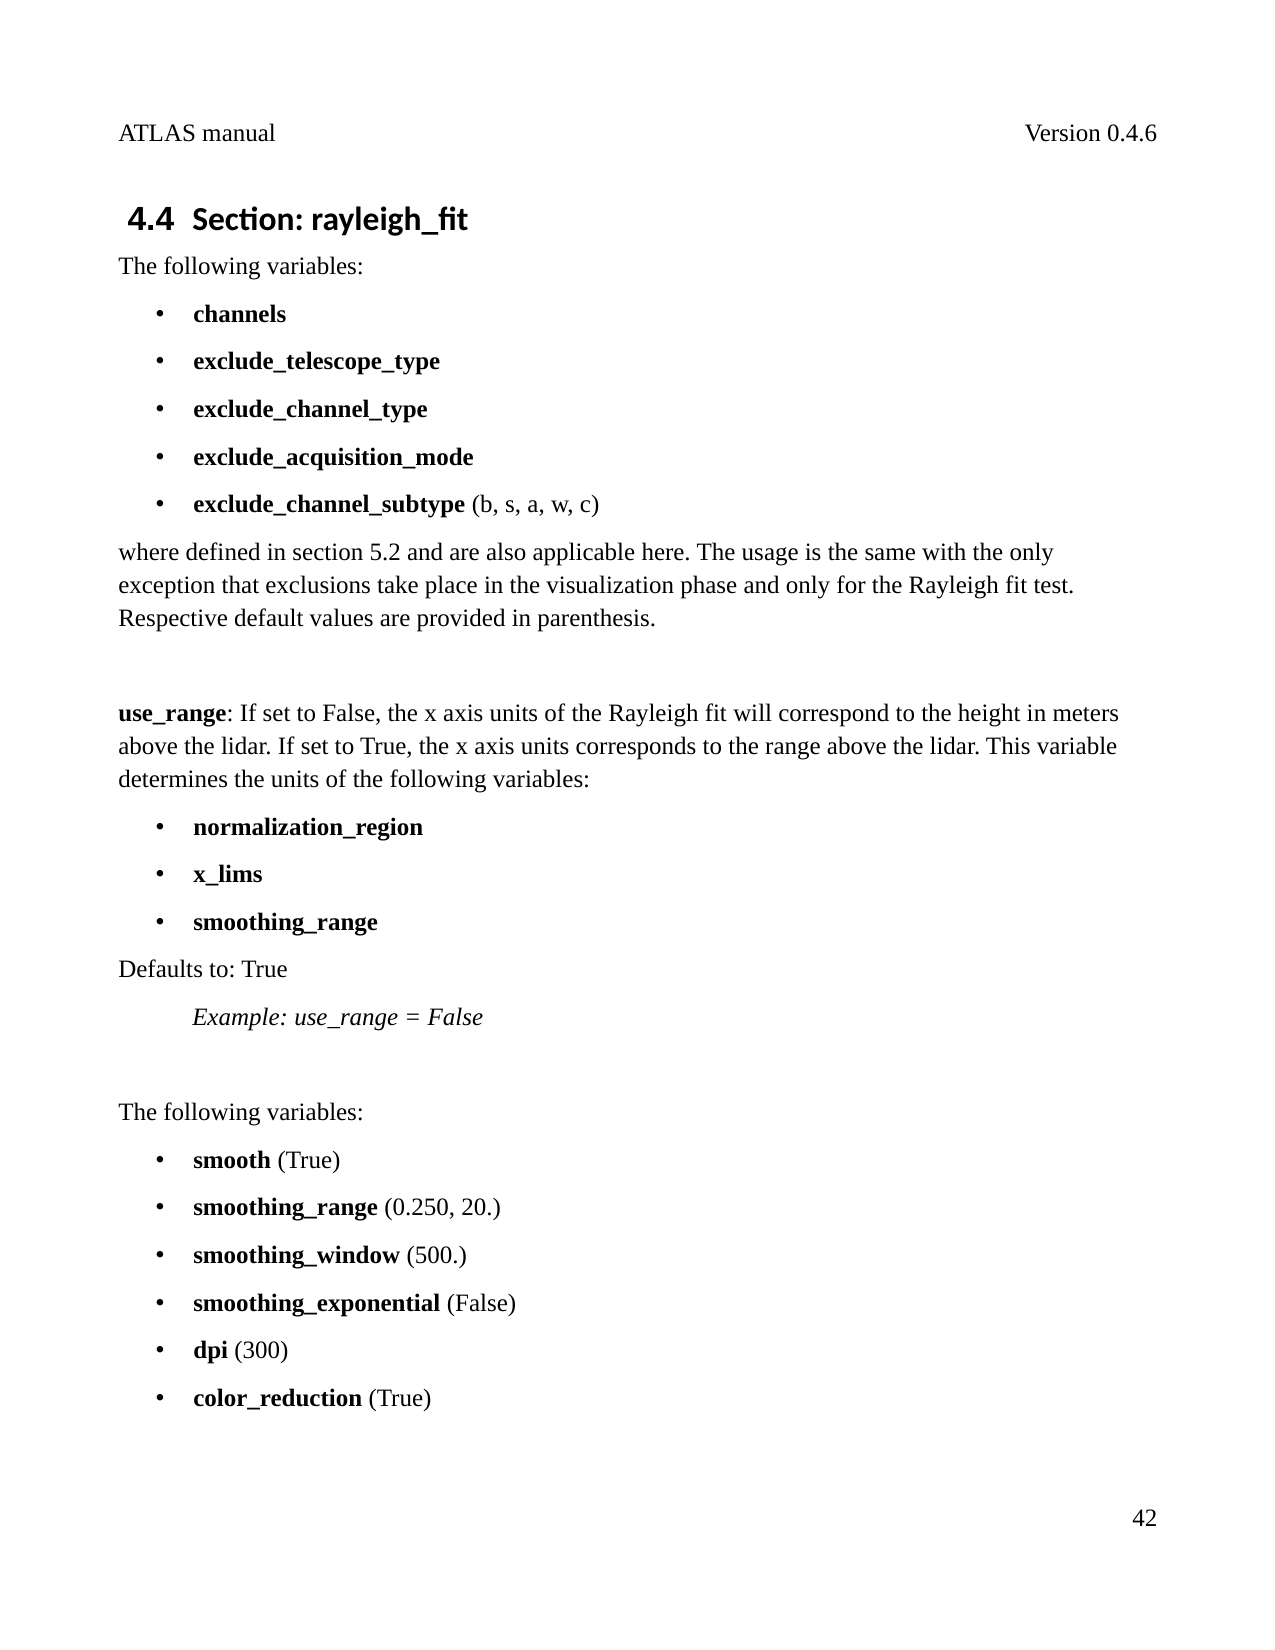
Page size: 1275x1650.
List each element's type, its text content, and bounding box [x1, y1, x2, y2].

text use_range: If set to False, the x axis units of the Rayleigh fit will correspond to the height in meters above the lidar. If set to True, the x axis units corresponds to the range above the lidar. This variable determines the units of the following variables: [118, 698, 1157, 793]
list smoothing_window (500.) [156, 1240, 1157, 1269]
text The following variables: [118, 251, 1157, 280]
list smoothing_exponential (False) [156, 1288, 1157, 1316]
text where defined in section 5.2 and are also applicable here. The usage is the same with the only exception that exclusions take place in the visualization phase and only for the Rayleigh fit test. Respective default values are provided in parenthesis. [118, 537, 1157, 632]
list exclude_channel_subtype (b, s, a, w, c) [156, 489, 1157, 518]
list dpi (300) [156, 1335, 1157, 1364]
list exclude_acquisition_mode [156, 442, 1157, 470]
list color_reduction (True) [156, 1383, 1157, 1412]
text The following variables: [118, 1097, 1157, 1126]
list exclude_channel_type [156, 394, 1157, 423]
text Defaults to: True [118, 954, 1157, 983]
subtitle Section: rayleigh_fit [118, 198, 1157, 239]
list channels [156, 299, 1157, 327]
list smooth (True) [156, 1145, 1157, 1174]
list smoothing_range (0.250, 20.) [156, 1192, 1157, 1221]
list normalization_region [156, 812, 1157, 840]
list smoothing_range [156, 907, 1157, 936]
list x_lims [156, 859, 1157, 888]
list exclude_telescope_type [156, 346, 1157, 375]
text Example: use_range = False [118, 1002, 1157, 1031]
